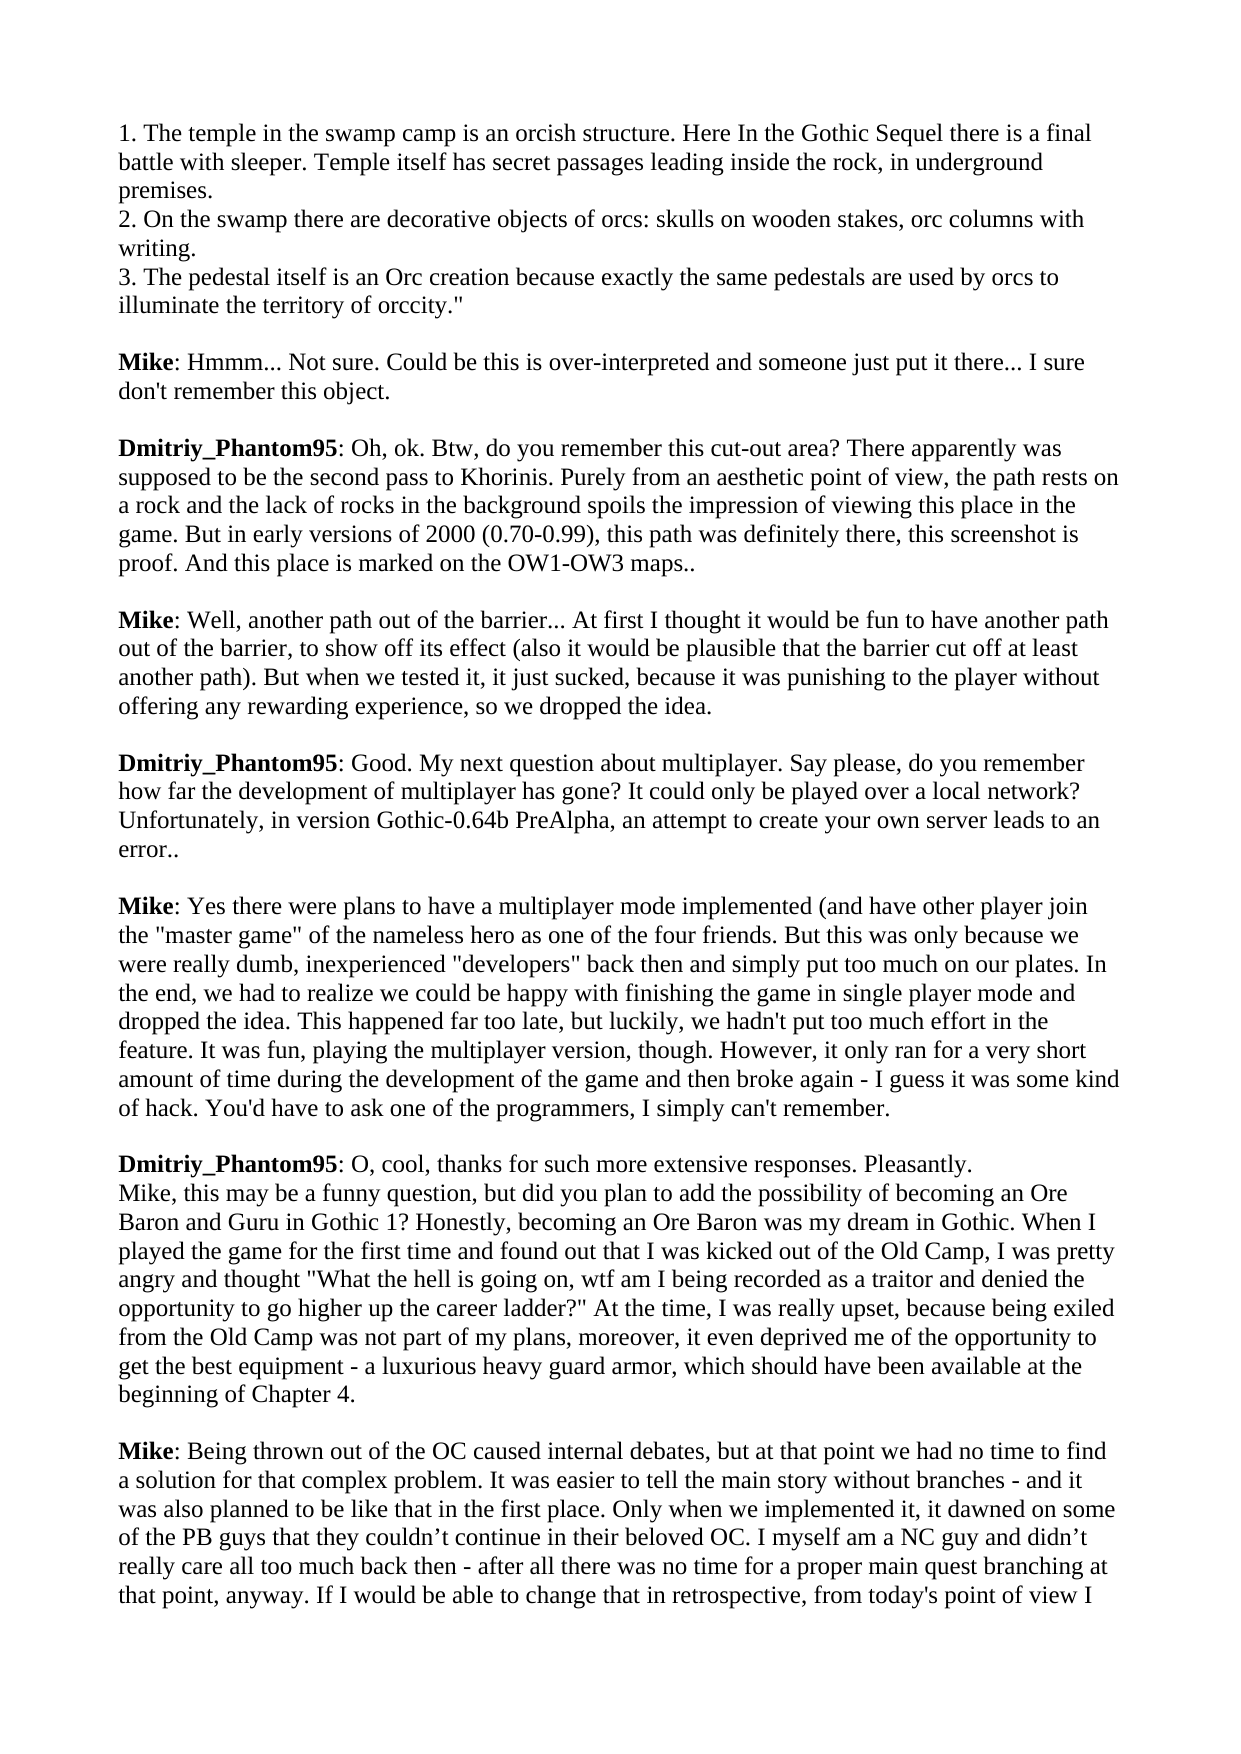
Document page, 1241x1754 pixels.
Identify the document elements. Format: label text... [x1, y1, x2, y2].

text Unfortunately, in version Gothic-0.64b PreAlpha, an attempt to create your own server leads to an error.. [118, 805, 1122, 863]
text Dmitriy_Phantom95: Oh, ok. Btw, do you remember this cut-out area? There apparently was supposed to be the second pass to Khorinis. Purely from an aesthetic point of view, the path rests on a rock and the lack of rocks in the background spoils the impression of viewing this place in the game. But in early versions of 2000 (0.70-0.99), this path was definitely there, this screenshot is proof. And this place is marked on the OW1-OW3 maps.. [118, 433, 1122, 577]
text Mike: Hmmm... Not sure. Could be this is over-interpreted and someone just put it there... I sure don't remember this object. [118, 347, 1122, 405]
text 3. The pedestal itself is an Orc creation because exactly the same pedestals are used by orcs to illuminate the territory of orccity." [118, 262, 1122, 319]
text 2. On the swamp there are decorative objects of orcs: skulls on wooden stakes, orc columns with writing. [118, 204, 1122, 262]
text Dmitriy_Phantom95: O, cool, thanks for such more extensive responses. Pleasantly. [118, 1149, 1122, 1178]
text Mike, this may be a funny question, but did you plan to add the possibility of becoming an Ore Baron and Guru in Gothic 1? Honestly, becoming an Ore Baron was my dream in Gothic. When I played the game for the first time and found out that I was kicked out of the Old Camp, I was pretty angry and thought "What the hell is going on, wtf am I being recorded as a traitor and denied the opportunity to go higher up the career ladder?" At the time, I was really upset, because being exiled from the Old Camp was not part of my plans, moreover, it even deprived me of the opportunity to get the best equipment - a luxurious heavy guard armor, which should have been available at the beginning of Chapter 4. [118, 1178, 1122, 1408]
text Dmitriy_Phantom95: Good. My next question about multiplayer. Say please, do you remember how far the development of multiplayer has gone? It could only be played over a local network? [118, 748, 1122, 805]
text Mike: Being thrown out of the OC caused internal debates, but at that point we had no time to find a solution for that complex problem. It was easier to tell the main story without branches - and it was also planned to be like that in the first place. Only when we implemented it, it dawned on some of the PB guys that they couldn’t continue in their beloved OC. I myself am a NC guy and didn’t really care all too much back then - after all there was no time for a proper main quest branching at that point, anyway. If I would be able to change that in retrospective, from today's point of view I [118, 1436, 1122, 1609]
text Mike: Yes there were plans to have a multiplayer mode implemented (and have other player join the "master game" of the nameless hero as one of the four friends. But this was only because we were really dumb, inexperienced "developers" back then and simply put too much on our plates. In the end, we had to realize we could be happy with finishing the game in single player mode and dropped the idea. This happened far too late, but luckily, we hadn't put too much effort in the feature. It was fun, playing the multiplayer version, though. However, it only ran for a very short amount of time during the development of the game and then broke again - I guess it was some kind of hack. You'd have to ask one of the programmers, I simply can't remember. [118, 891, 1122, 1121]
text Mike: Well, another path out of the barrier... At first I thought it would be fun to have another path out of the barrier, to show off its effect (also it would be plausible that the barrier cut off at least another path). But when we tested it, it just sucked, because it was punishing to the player without offering any rewarding experience, so we dropped the idea. [118, 605, 1122, 720]
text 1. The temple in the swamp camp is an orcish structure. Here In the Gothic Sequel there is a final battle with sleeper. Temple itself has secret passages leading inside the rock, in underground premises. [118, 118, 1122, 204]
